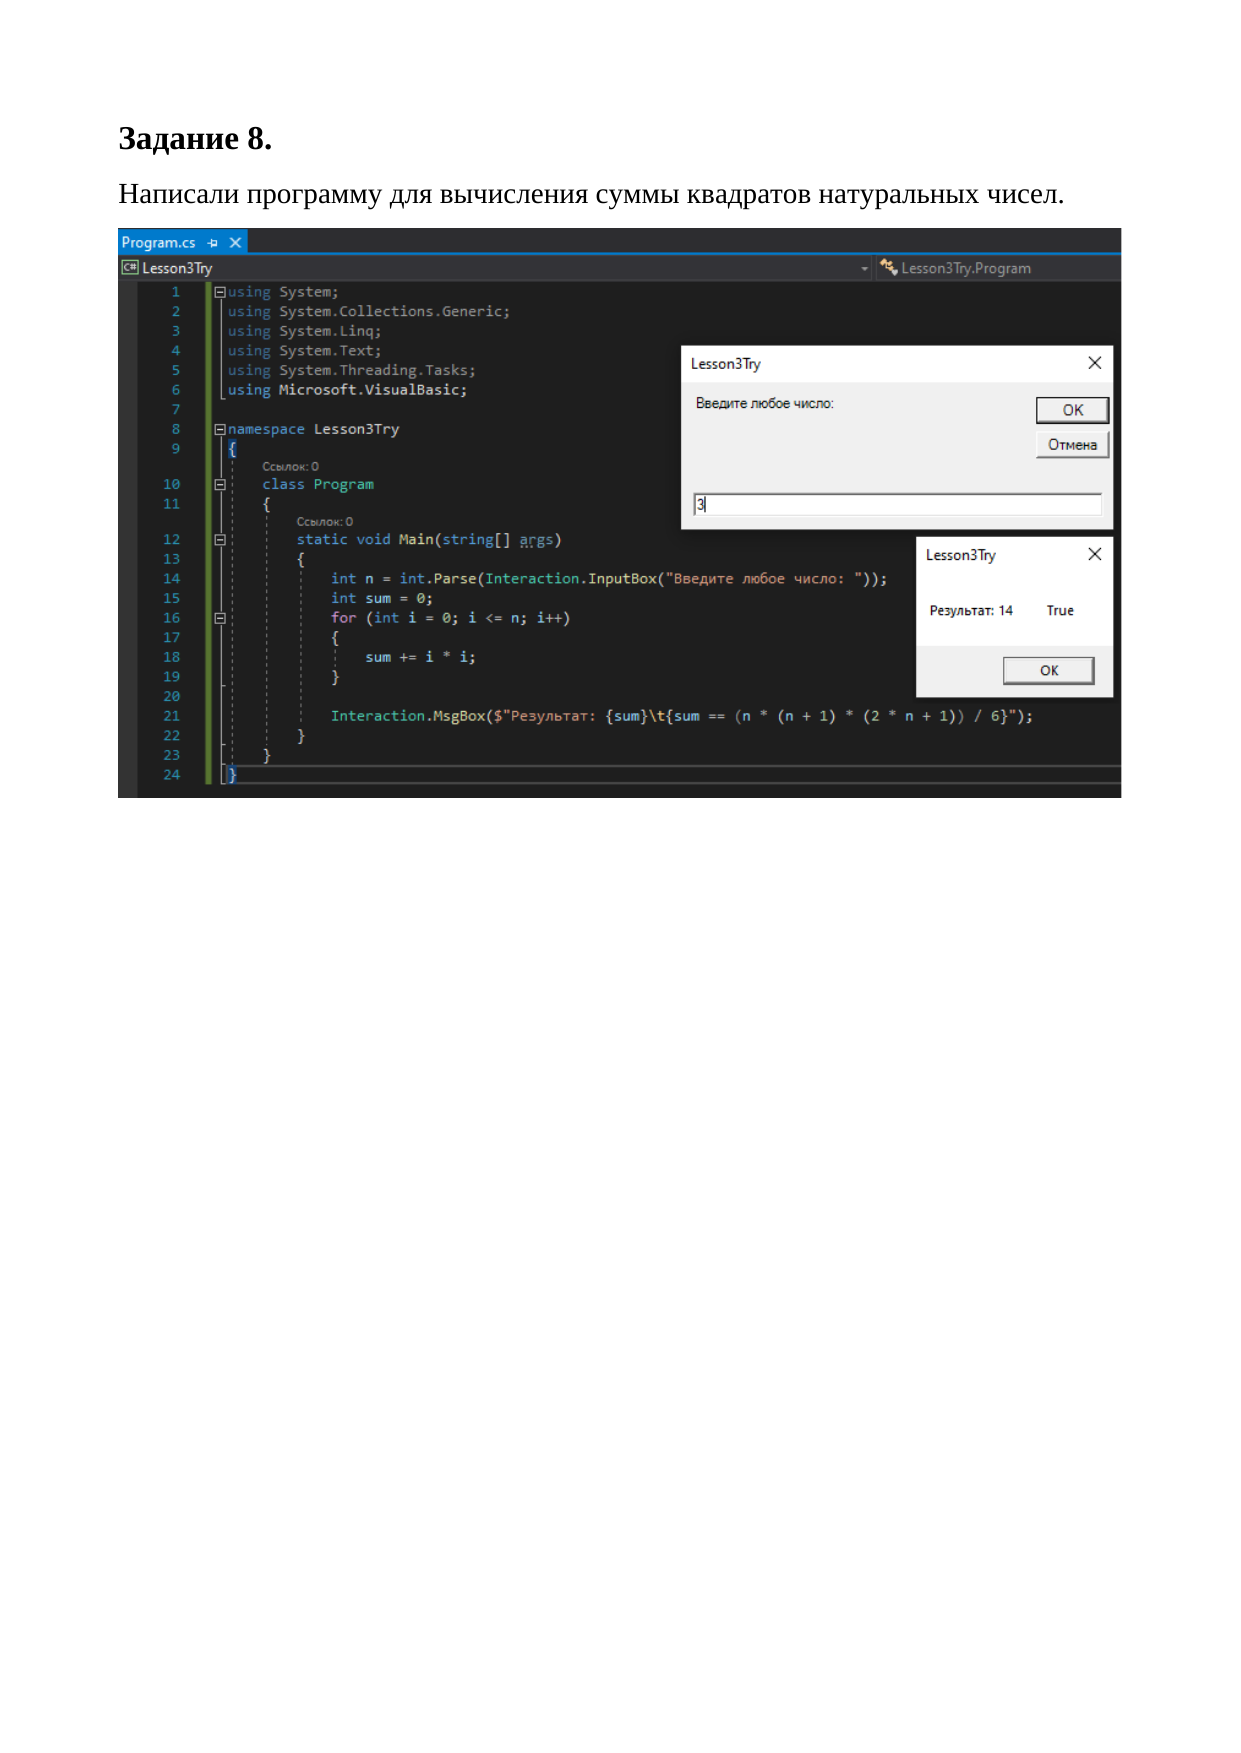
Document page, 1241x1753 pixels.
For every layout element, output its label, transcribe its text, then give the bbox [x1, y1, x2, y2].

picture [118, 228, 1122, 798]
text Задание 8. [118, 118, 1123, 156]
text Написали программу для вычисления суммы квадратов натуральных чисел. [118, 176, 1123, 210]
